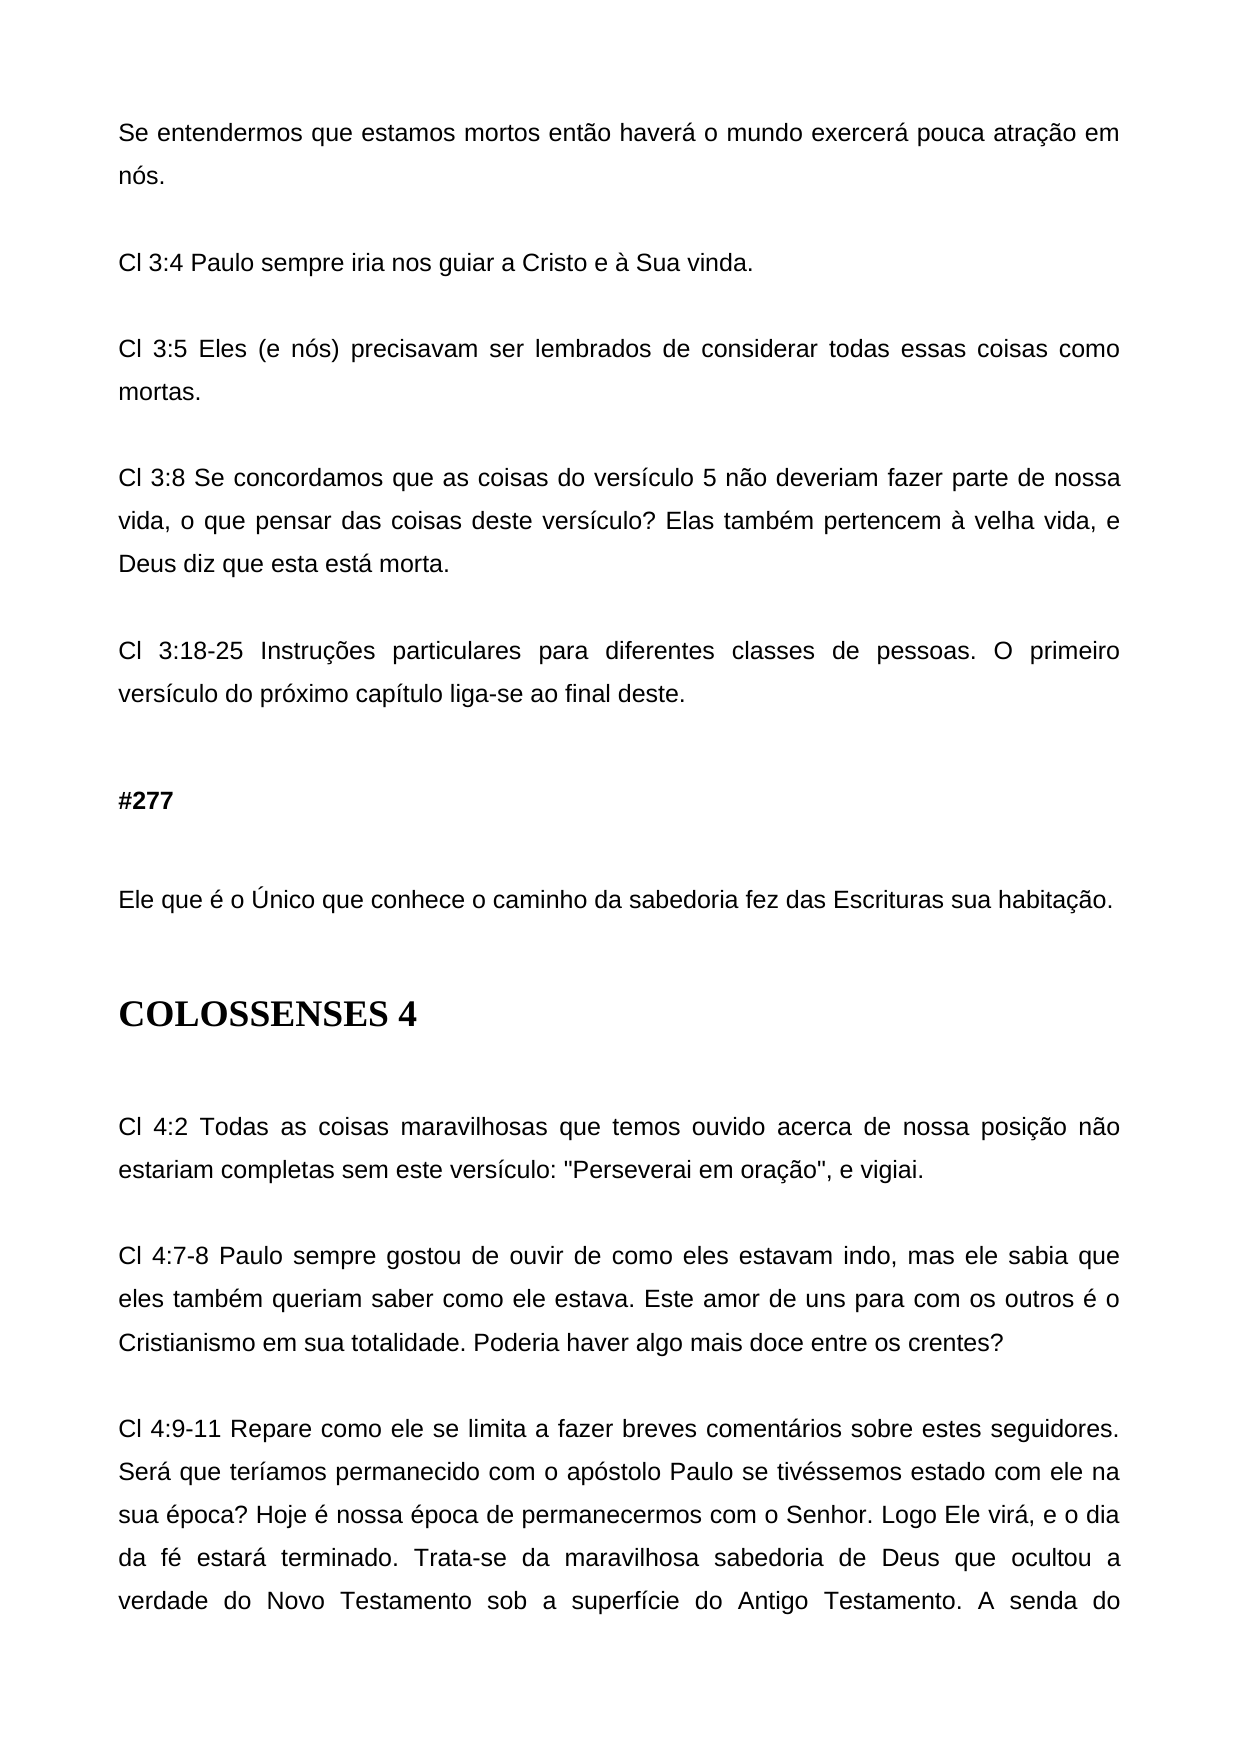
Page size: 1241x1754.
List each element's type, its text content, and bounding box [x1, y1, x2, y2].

text Cl 4:7-8 Paulo sempre gostou de ouvir de como eles estavam indo, mas ele sabia que eles também queriam saber como ele estava. Este amor de uns para com os outros é o Cristianismo em sua totalidade. Poderia haver algo mais doce entre os crentes? [118, 1241, 1122, 1356]
text Cl 3:4 Paulo sempre iria nos guiar a Cristo e à Sua vinda. [118, 247, 1122, 276]
text Cl 3:5 Eles (e nós) precisavam ser lembrados de considerar todas essas coisas como mortas. [118, 334, 1122, 406]
text Se entendermos que estamos mortos então haverá o mundo exercerá pouca atração em nós. [118, 118, 1122, 190]
subtitle #277 [118, 786, 1122, 814]
text Ele que é o Único que conhece o caminho da sabedoria fez das Escrituras sua habitação. [118, 884, 1122, 913]
text Cl 4:9-11 Repare como ele se limita a fazer breves comentários sobre estes seguidores. Será que teríamos permanecido com o apóstolo Paulo se tivéssemos estado com ele na sua época? Hoje é nossa época de permanecermos com o Senhor. Logo Ele virá, e o dia da fé estará terminado. Trata-se da maravilhosa sabedoria de Deus que ocultou a verdade do Novo Testamento sob a superfície do Antigo Testamento. A senda do [118, 1414, 1122, 1615]
subtitle COLOSSENSES 4 [118, 992, 1122, 1035]
text Cl 4:2 Todas as coisas maravilhosas que temos ouvido acerca de nossa posição não estariam completas sem este versículo: "Perseverai em oração", e vigiai. [118, 1112, 1122, 1184]
text Cl 3:8 Se concordamos que as coisas do versículo 5 não deveriam fazer parte de nossa vida, o que pensar das coisas deste versículo? Elas também pertencem à velha vida, e Deus diz que esta está morta. [118, 463, 1122, 578]
text Cl 3:18-25 Instruções particulares para diferentes classes de pessoas. O primeiro versículo do próximo capítulo liga-se ao final deste. [118, 636, 1122, 707]
